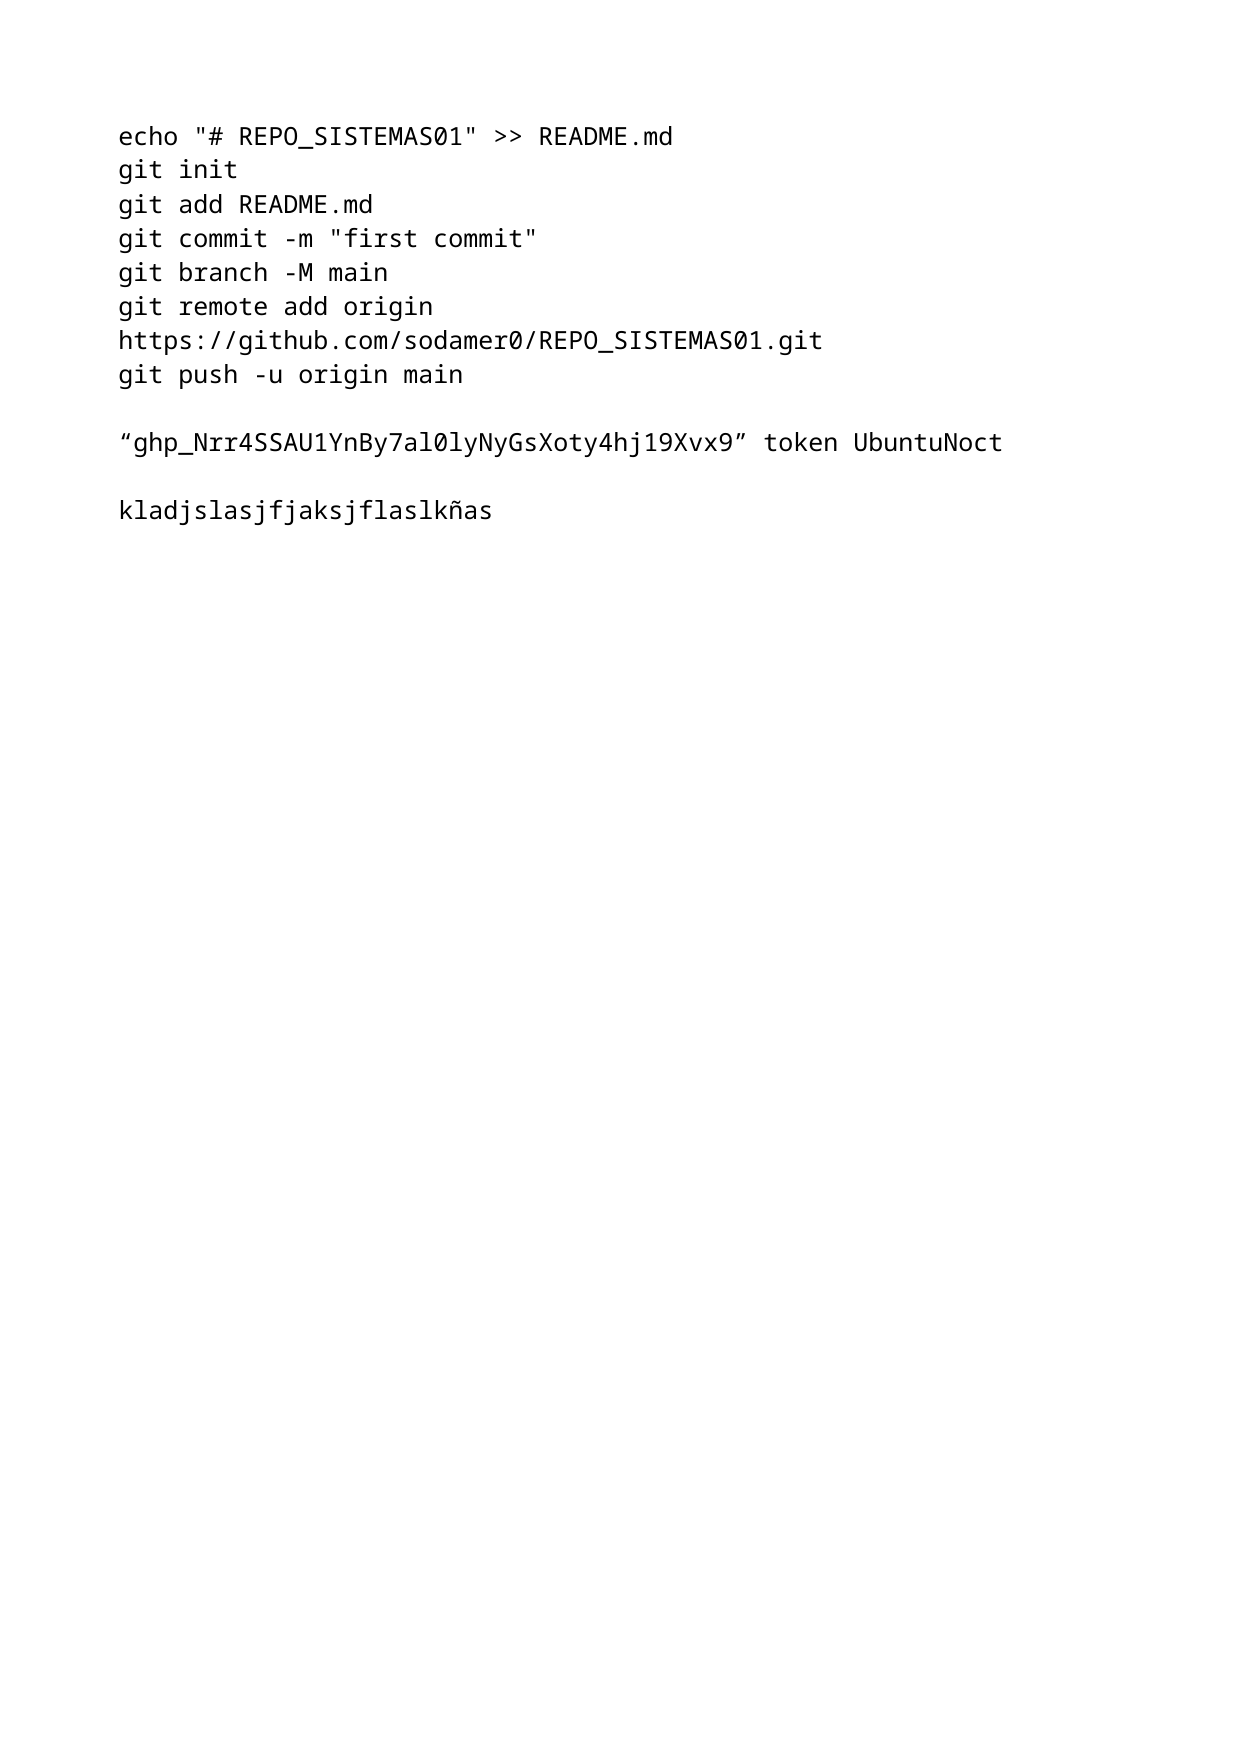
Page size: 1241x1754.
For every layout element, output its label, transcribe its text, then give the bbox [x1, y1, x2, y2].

text git init [118, 152, 1122, 186]
text “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” token UbuntuNoct [118, 425, 1122, 459]
text git branch -M main [118, 254, 1122, 288]
text kladjslasjfjaksjflaslkñas [118, 493, 1122, 527]
text git remote add origin https://github.com/sodamer0/REPO_SISTEMAS01.git [118, 288, 1122, 357]
text git commit -m "first commit" [118, 220, 1122, 254]
text echo "# REPO_SISTEMAS01" >> README.md [118, 118, 1122, 152]
text git add README.md [118, 186, 1122, 220]
text git push -u origin main [118, 357, 1122, 391]
